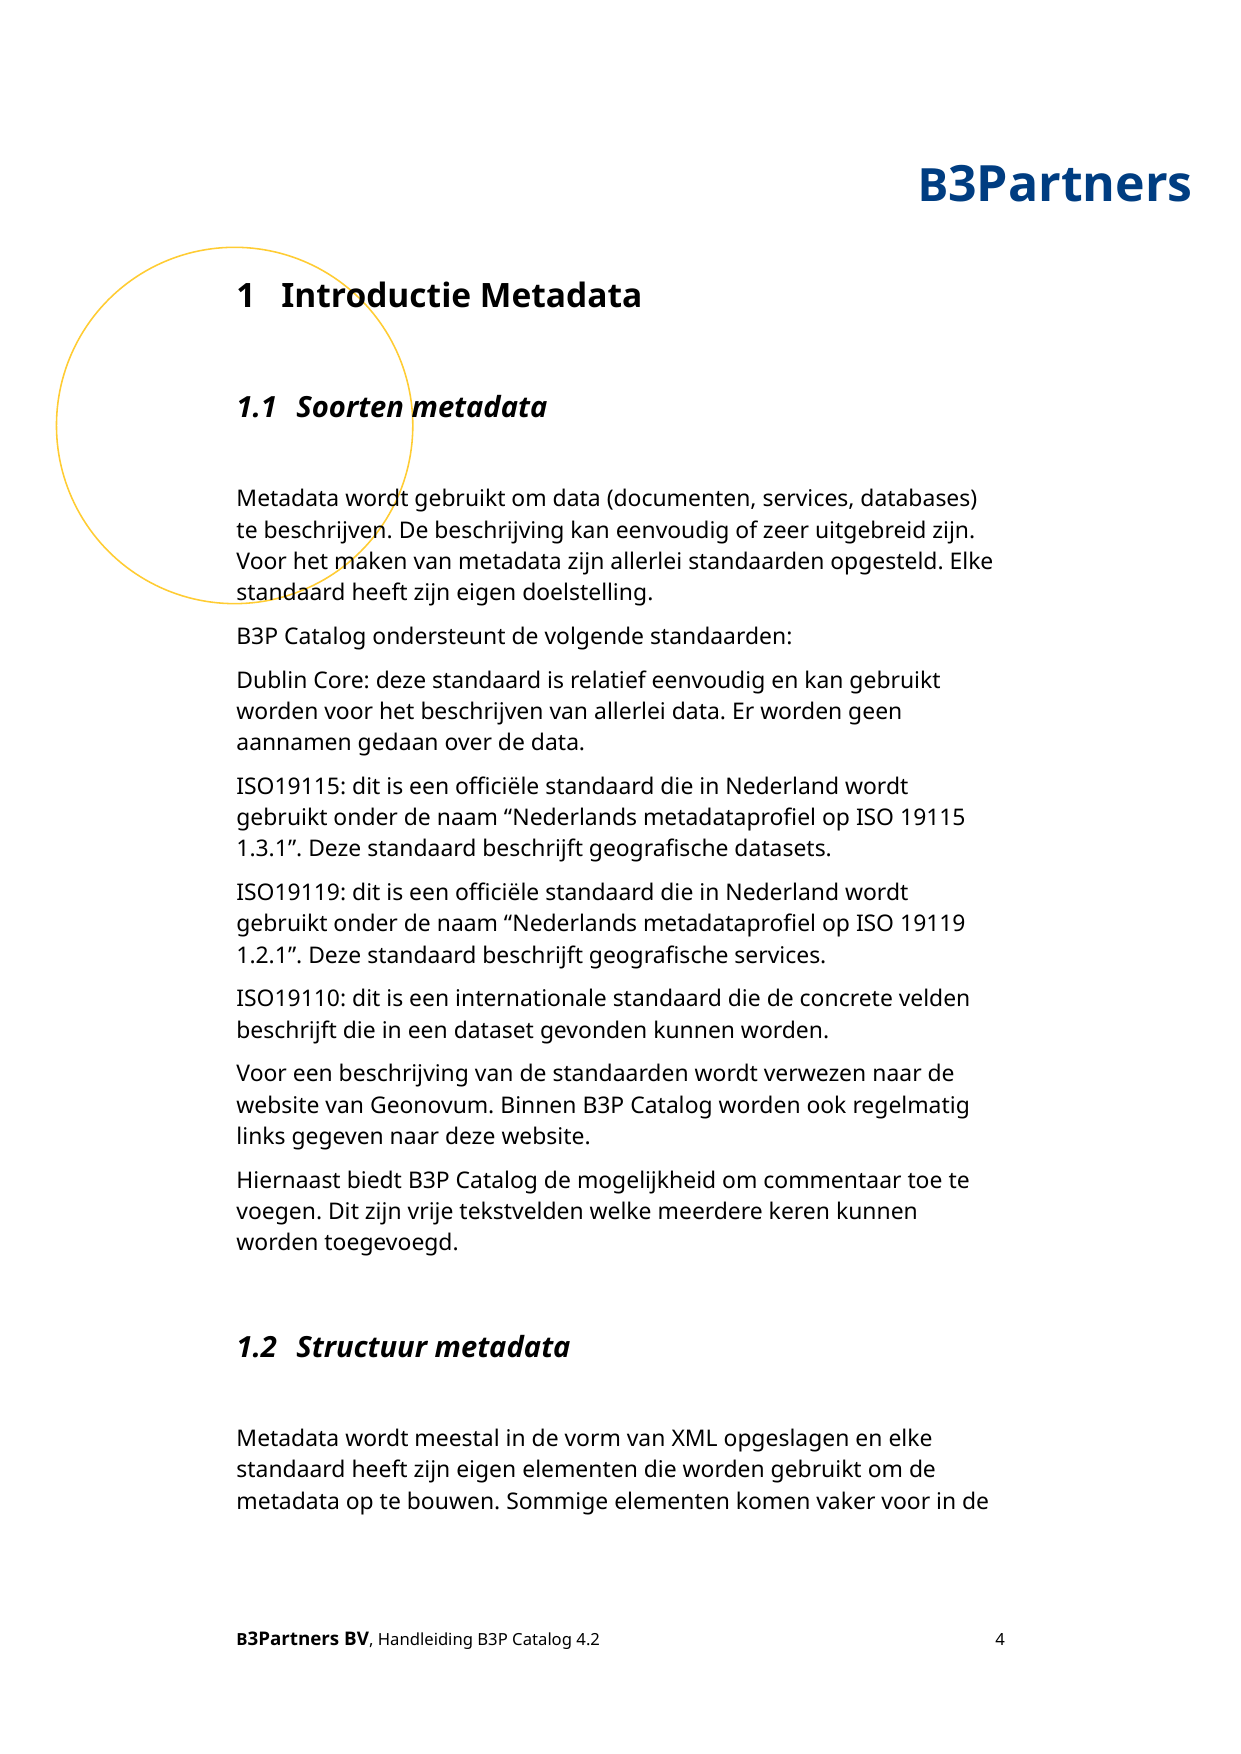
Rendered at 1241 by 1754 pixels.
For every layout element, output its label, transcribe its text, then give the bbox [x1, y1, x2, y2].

text B3P Catalog ondersteunt de volgende standaarden: [236, 620, 1004, 651]
text ISO19115: dit is een officiële standaard die in Nederland wordt gebruikt onder de naam “Nederlands metadataprofiel op ISO 19115 1.3.1”. Deze standaard beschrijft geografische datasets. [236, 770, 1004, 864]
subtitle Soorten metadata [410, 386, 1004, 426]
text ISO19110: dit is een internationale standaard die de concrete velden beschrijft die in een dataset gevonden kunnen worden. [236, 982, 1004, 1045]
text ISO19119: dit is een officiële standaard die in Nederland wordt gebruikt onder de naam “Nederlands metadataprofiel op ISO 19119 1.2.1”. Deze standaard beschrijft geografische services. [236, 876, 1004, 970]
text Voor een beschrijving van de standaarden wordt verwezen naar de website van Geonovum. Binnen B3P Catalog worden ook regelmatig links gegeven naar deze website. [236, 1057, 1004, 1151]
text Hiernaast biedt B3P Catalog de mogelijkheid om commentaar toe te voegen. Dit zijn vrije tekstvelden welke meerdere keren kunnen worden toegevoegd. [236, 1164, 1004, 1257]
text Metadata wordt gebruikt om data (documenten, services, databases) te beschrijven. De beschrijving kan eenvoudig of zeer uitgebreid zijn. Voor het maken van metadata zijn allerlei standaarden opgesteld. Elke standaard heeft zijn eigen doelstelling. [236, 482, 1004, 607]
text Dublin Core: deze standaard is relatief eenvoudig en kan gebruikt worden voor het beschrijven van allerlei data. Er worden geen aannamen gedaan over de data. [236, 664, 1004, 757]
subtitle Structuur metadata [236, 1326, 1004, 1366]
subtitle Introductie Metadata [329, 272, 1004, 318]
text Metadata wordt meestal in de vorm van XML opgeslagen en elke standaard heeft zijn eigen elementen die worden gebruikt om de metadata op te bouwen. Sommige elementen komen vaker voor in de verschillende standaarden. Zo wordt het element “titel” in Dublin Core, ISO19115 en ISO19119 gebruikt. [236, 1422, 1004, 1516]
